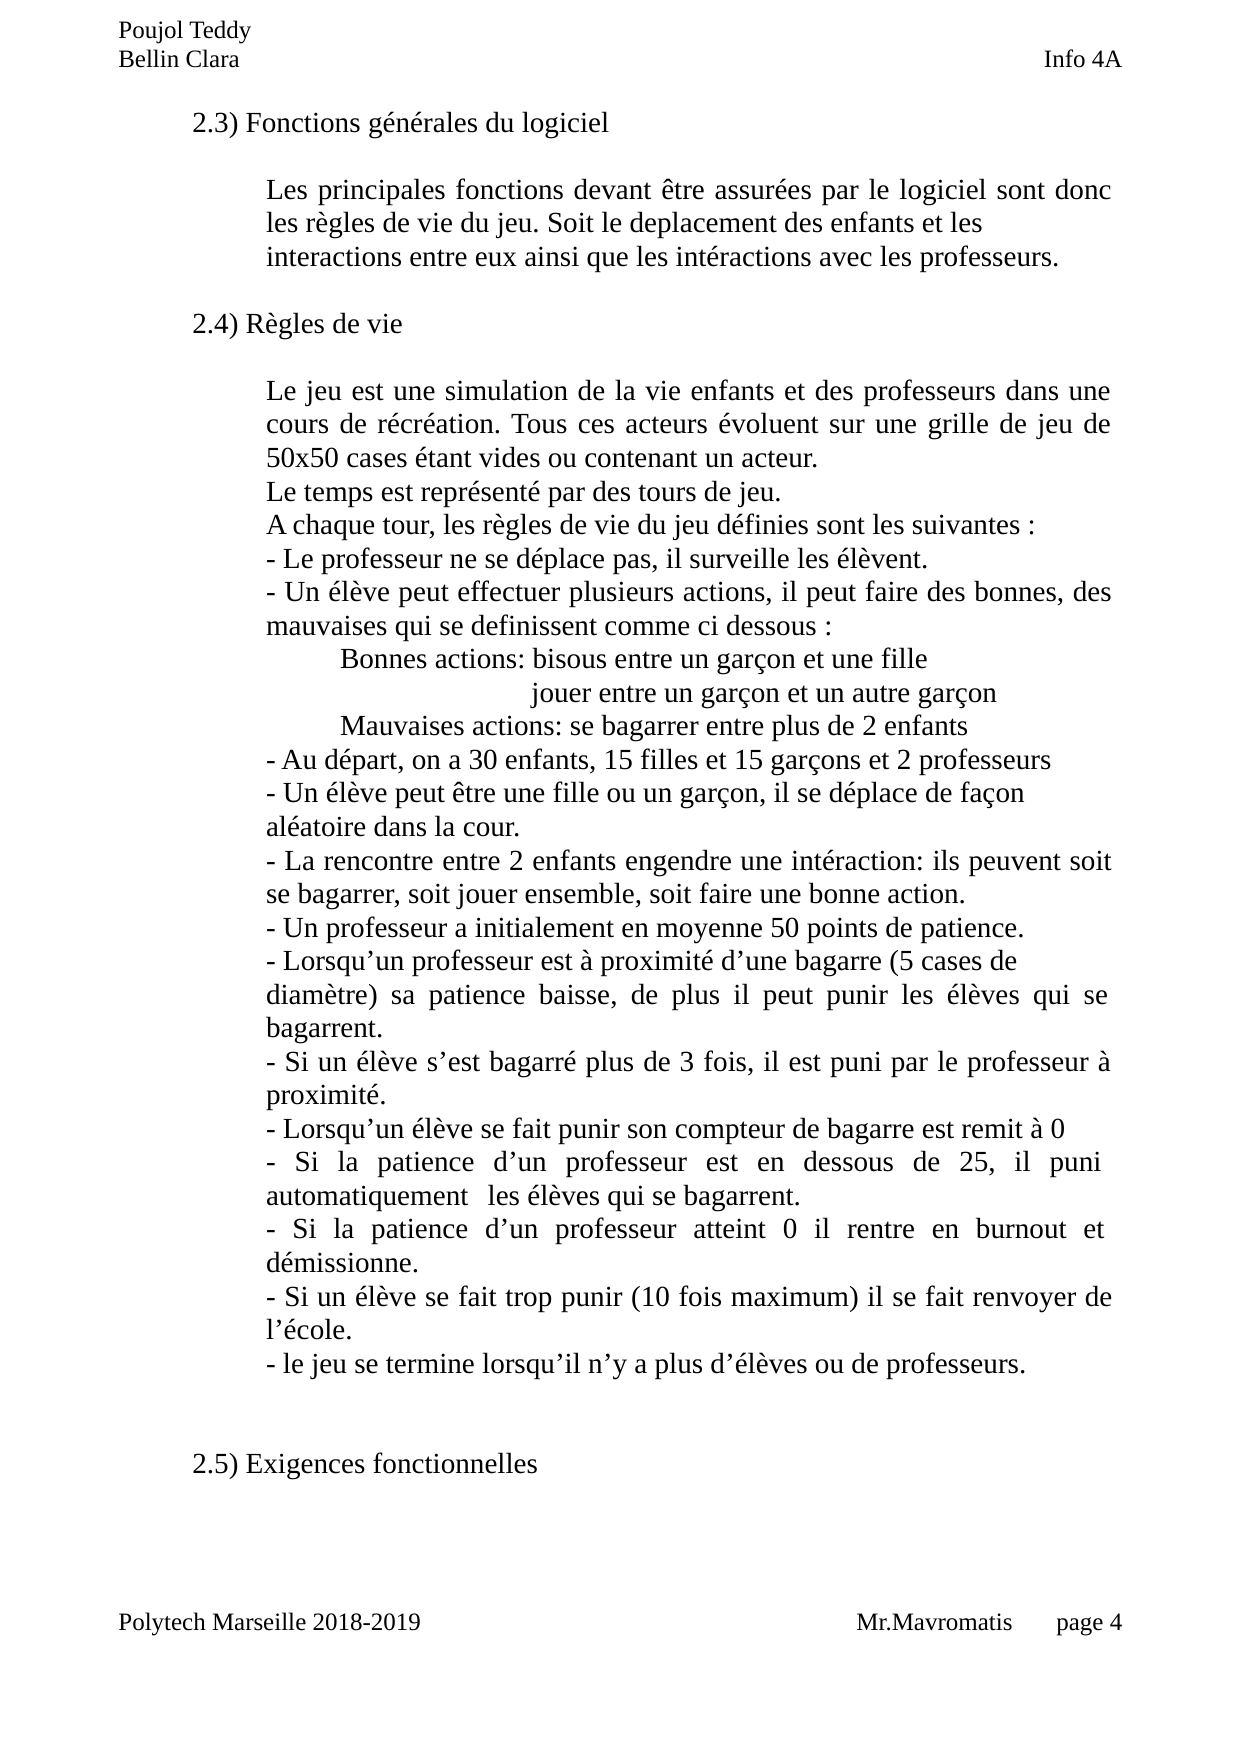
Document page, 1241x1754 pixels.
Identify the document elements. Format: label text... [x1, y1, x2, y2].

text - Lorsqu’un élève se fait punir son compteur de bagarre est remit à 0 [192, 1111, 1122, 1144]
text jouer entre un garçon et un autre garçon [118, 675, 1122, 708]
text - Au départ, on a 30 enfants, 15 filles et 15 garçons et 2 professeurs [118, 742, 1122, 776]
text - Si la patience d’un professeur atteint 0 il rentre en burnout et démissionne. [192, 1212, 1122, 1279]
text - Un élève peut être une fille ou un garçon, il se déplace de façon aléatoire dans la cour. [118, 776, 1122, 843]
text Le temps est représenté par des tours de jeu. [118, 474, 1122, 507]
text - Lorsqu’un professeur est à proximité d’une bagarre (5 cases de diamètre) sa patience baisse, de plus il peut punir les élèves qui se bagarrent. [192, 943, 1122, 1044]
text Bonnes actions: bisous entre un garçon et une fille [118, 641, 1122, 675]
text - Si un élève s’est bagarré plus de 3 fois, il est puni par le professeur à proximité. [192, 1044, 1122, 1111]
text 2.3) Fonctions générales du logiciel [118, 105, 1122, 138]
text - le jeu se termine lorsqu’il n’y a plus d’élèves ou de professeurs. [192, 1346, 1122, 1379]
text - La rencontre entre 2 enfants engendre une intéraction: ils peuvent soit se bagarrer, soit jouer ensemble, soit faire une bonne action. [118, 843, 1122, 910]
text - Si la patience d’un professeur est en dessous de 25, il puni automatiquement les élèves qui se bagarrent. [192, 1144, 1122, 1212]
text Le jeu est une simulation de la vie enfants et des professeurs dans une cours de récréation. Tous ces acteurs évoluent sur une grille de jeu de 50x50 cases étant vides ou contenant un acteur. [118, 373, 1122, 474]
text Mauvaises actions: se bagarrer entre plus de 2 enfants [118, 708, 1122, 742]
text A chaque tour, les règles de vie du jeu définies sont les suivantes : [118, 507, 1122, 541]
text - Un élève peut effectuer plusieurs actions, il peut faire des bonnes, des mauvaises qui se definissent comme ci dessous : [118, 574, 1122, 641]
text 2.4) Règles de vie [118, 306, 1122, 339]
text - Un professeur a initialement en moyenne 50 points de patience. [192, 910, 1122, 943]
text - Si un élève se fait trop punir (10 fois maximum) il se fait renvoyer de l’école. [192, 1279, 1122, 1346]
text - Le professeur ne se déplace pas, il surveille les élèvent. [118, 541, 1122, 574]
text Les principales fonctions devant être assurées par le logiciel sont donc les règles de vie du jeu. Soit le deplacement des enfants et les interactions entre eux ainsi que les intéractions avec les professeurs. [118, 172, 1122, 272]
text 2.5) Exigences fonctionnelles [118, 1446, 1122, 1480]
